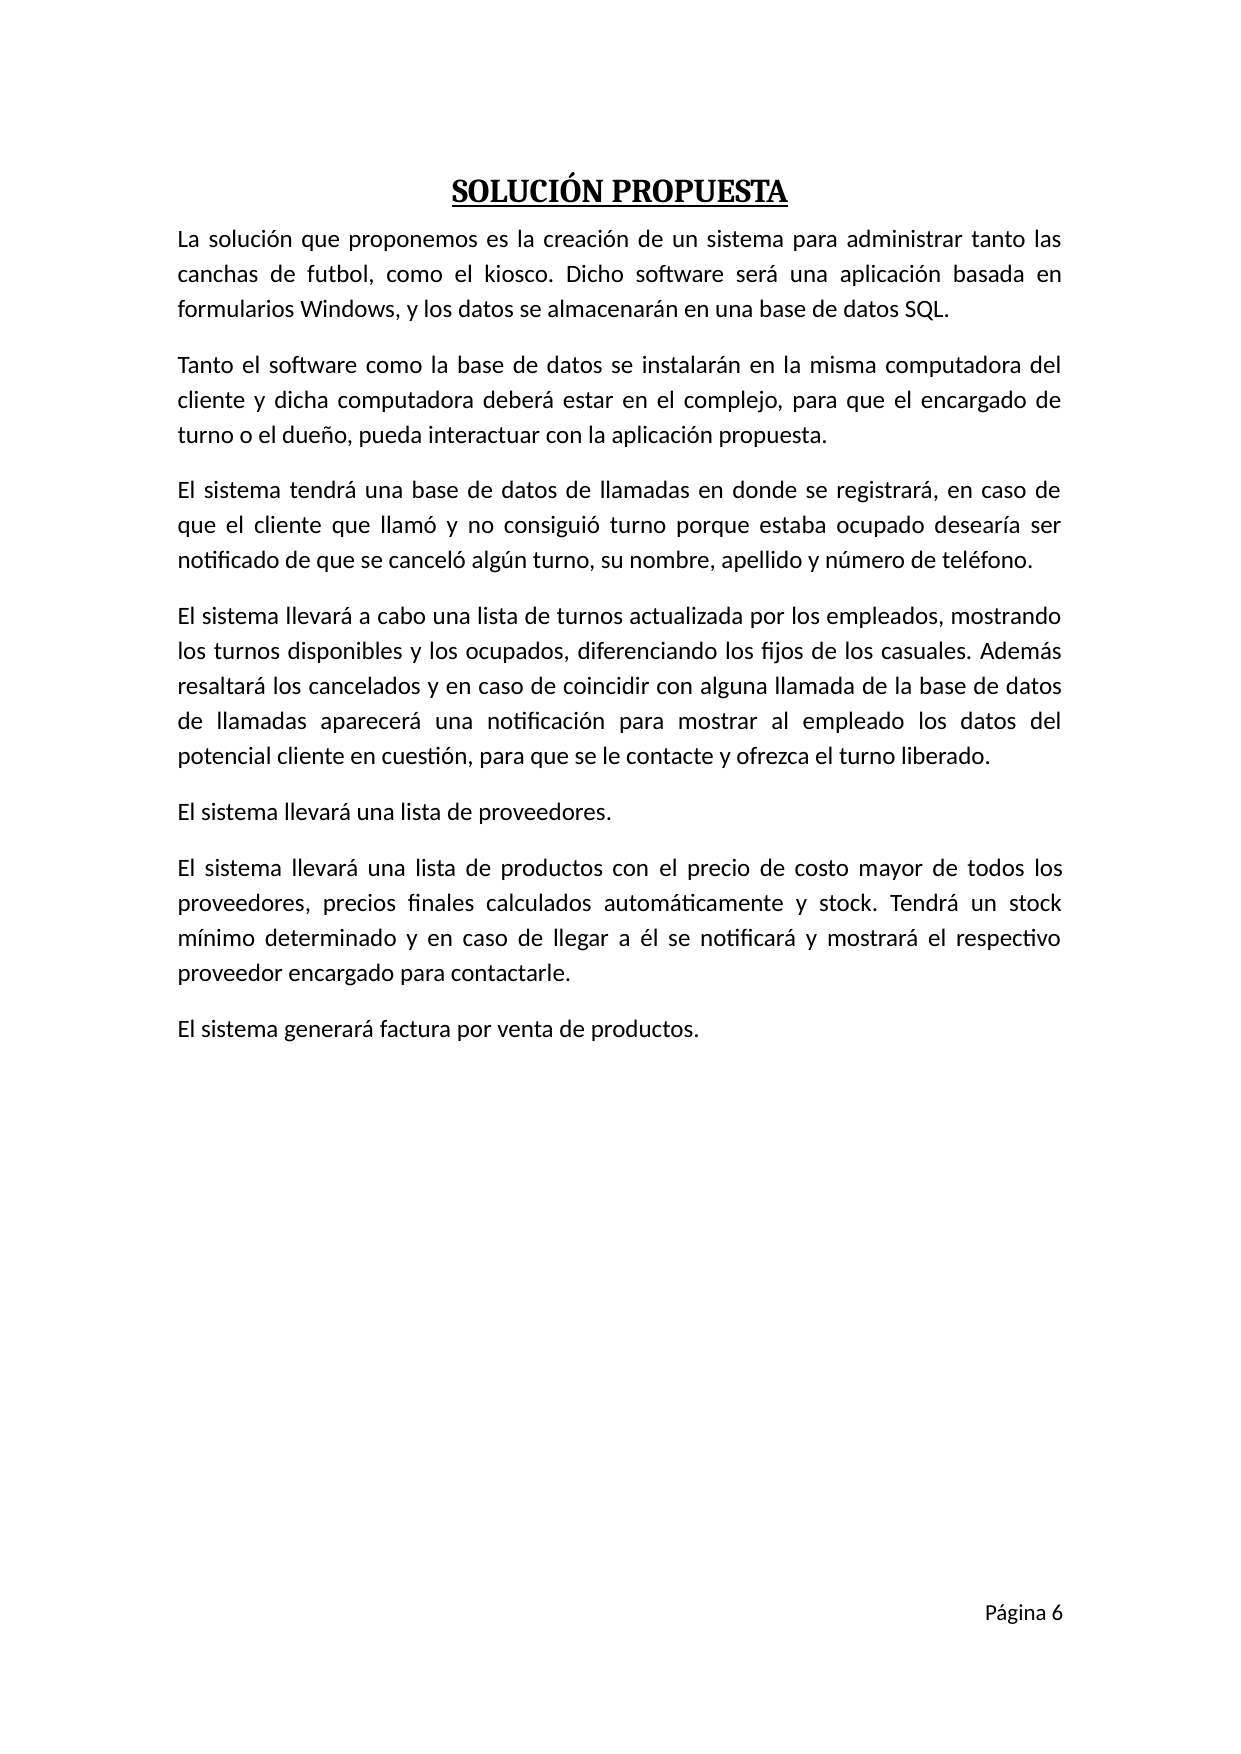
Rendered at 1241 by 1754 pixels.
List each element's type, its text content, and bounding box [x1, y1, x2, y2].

text El sistema tendrá una base de datos de llamadas en donde se registrará, en caso de que el cliente que llamó y no consiguió turno porque estaba ocupado desearía ser notificado de que se canceló algún turno, su nombre, apellido y número de teléfono. [177, 474, 1063, 575]
text Tanto el software como la base de datos se instalarán en la misma computadora del cliente y dicha computadora deberá estar en el complejo, para que el encargado de turno o el dueño, pueda interactuar con la aplicación propuesta. [177, 349, 1063, 449]
text El sistema llevará una lista de proveedores. [177, 796, 1063, 827]
text SOLUCIÓN PROPUESTA [177, 173, 1063, 211]
text El sistema llevará a cabo una lista de turnos actualizada por los empleados, mostrando los turnos disponibles y los ocupados, diferenciando los fijos de los casuales. Además resaltará los cancelados y en caso de coincidir con alguna llamada de la base de datos de llamadas aparecerá una notificación para mostrar al empleado los datos del potencial cliente en cuestión, para que se le contacte y ofrezca el turno liberado. [177, 600, 1063, 771]
text El sistema llevará una lista de productos con el precio de costo mayor de todos los proveedores, precios finales calculados automáticamente y stock. Tendrá un stock mínimo determinado y en caso de llegar a él se notificará y mostrará el respectivo proveedor encargado para contactarle. [177, 852, 1063, 988]
text La solución que proponemos es la creación de un sistema para administrar tanto las canchas de futbol, como el kiosco. Dicho software será una aplicación basada en formularios Windows, y los datos se almacenarán en una base de datos SQL. [177, 223, 1063, 323]
text El sistema generará factura por venta de productos. [177, 1013, 1063, 1043]
